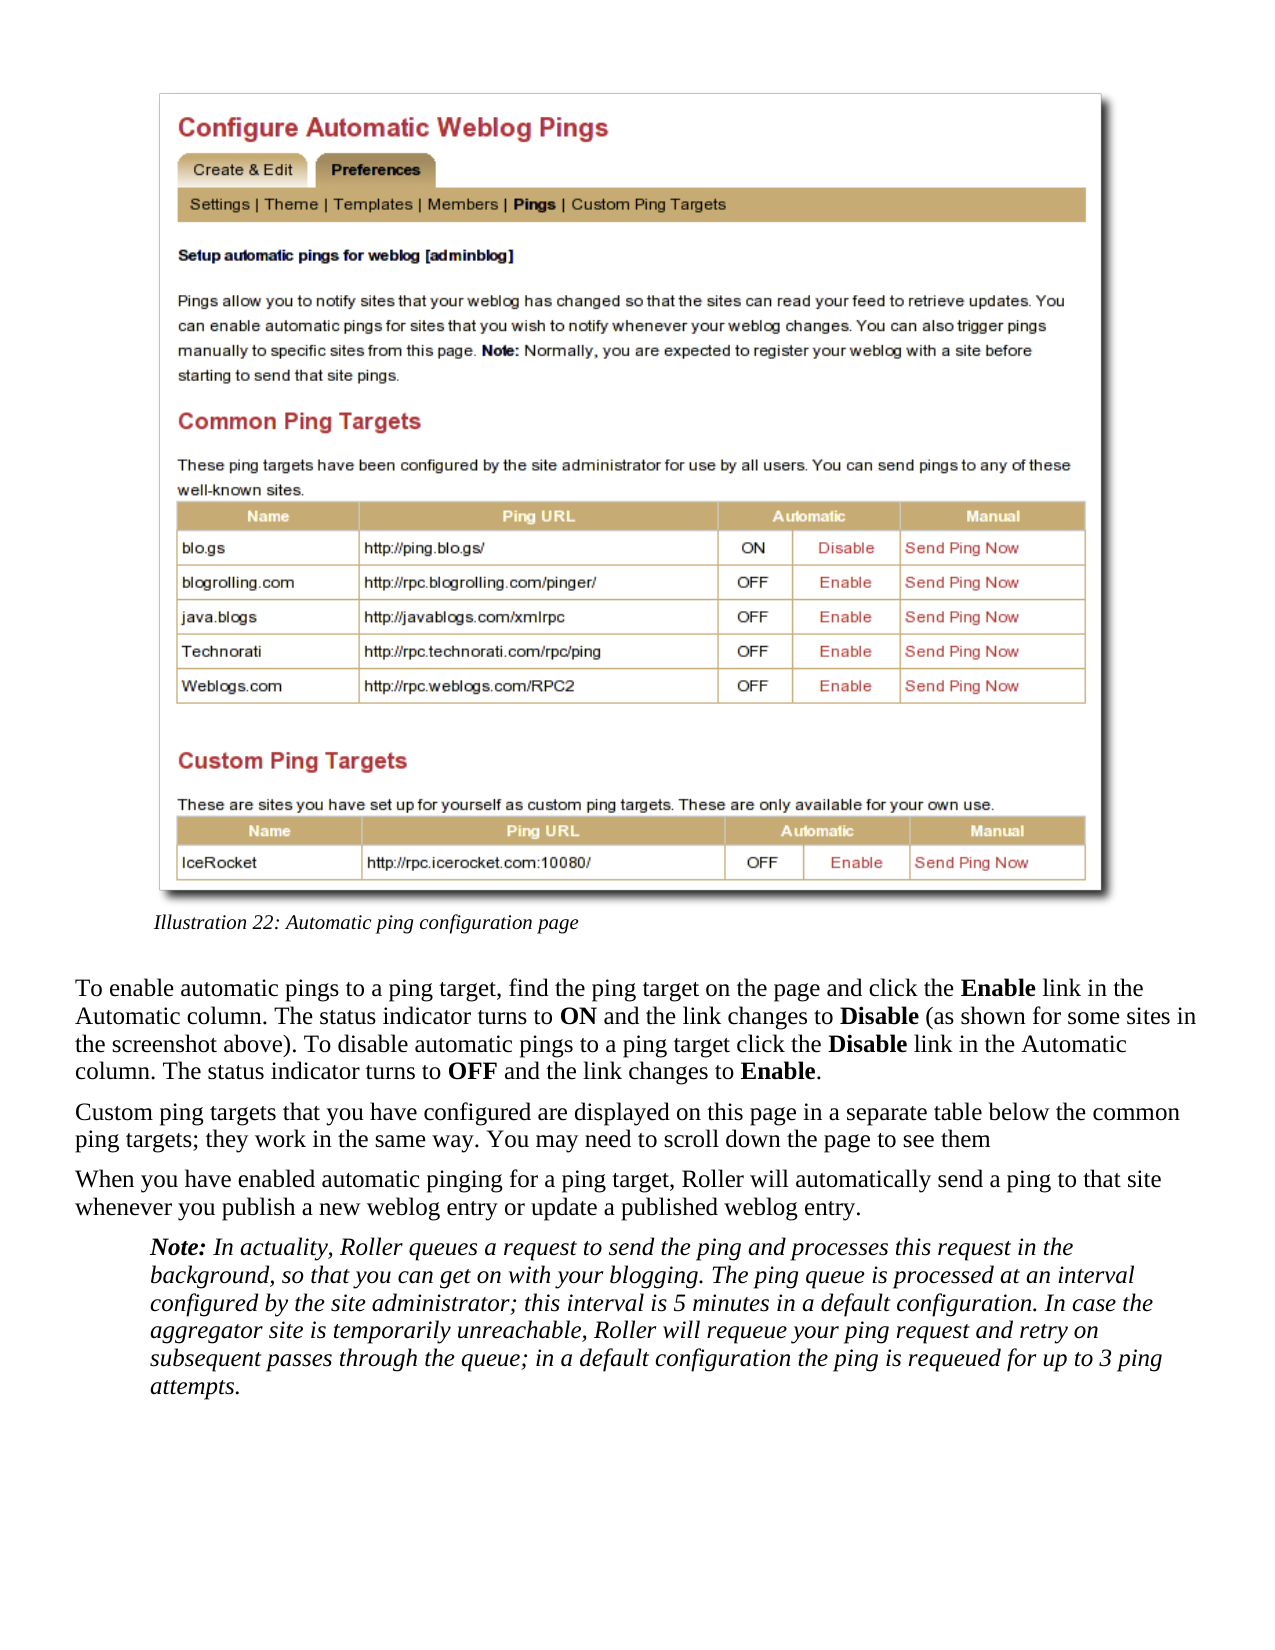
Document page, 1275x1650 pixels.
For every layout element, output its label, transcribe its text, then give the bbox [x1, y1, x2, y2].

text Custom ping targets that you have configured are displayed on this page in a separate table below the common ping targets; they work in the same way. You may need to scroll down the page to see them [75, 1098, 1200, 1153]
text To enable automatic pings to a ping target, find the ping target on the page and click the Enable link in the Automatic column. The status indicator turns to ON and the link changes to Disable (as shown for some sites in the screenshot above). To disable automatic pings to a ping target click the Disable link in the Automatic column. The status indicator turns to OFF and the link changes to Enable. [75, 974, 1200, 1085]
text Note: In actuality, Roller queues a request to send the ping and processes this request in the background, so that you can get on with your blogging. The ping queue is processed at an interval configured by the site administrator; this interval is 5 minutes in a default configuration. In case the aggregator site is temporarily unreachable, Roller will requeue your ping request and retry on subsequent passes through the queue; in a default configuration the ping is requeued for up to 3 ping attempts. [150, 1233, 1200, 1400]
text When you have enabled automatic pinging for a ping target, Roller will automatically send a ping to that site whenever you publish a new weblog entry or update a published weblog entry. [75, 1166, 1200, 1221]
text Illustration 22: Automatic ping configuration page [153, 911, 1122, 934]
picture [153, 87, 1122, 911]
